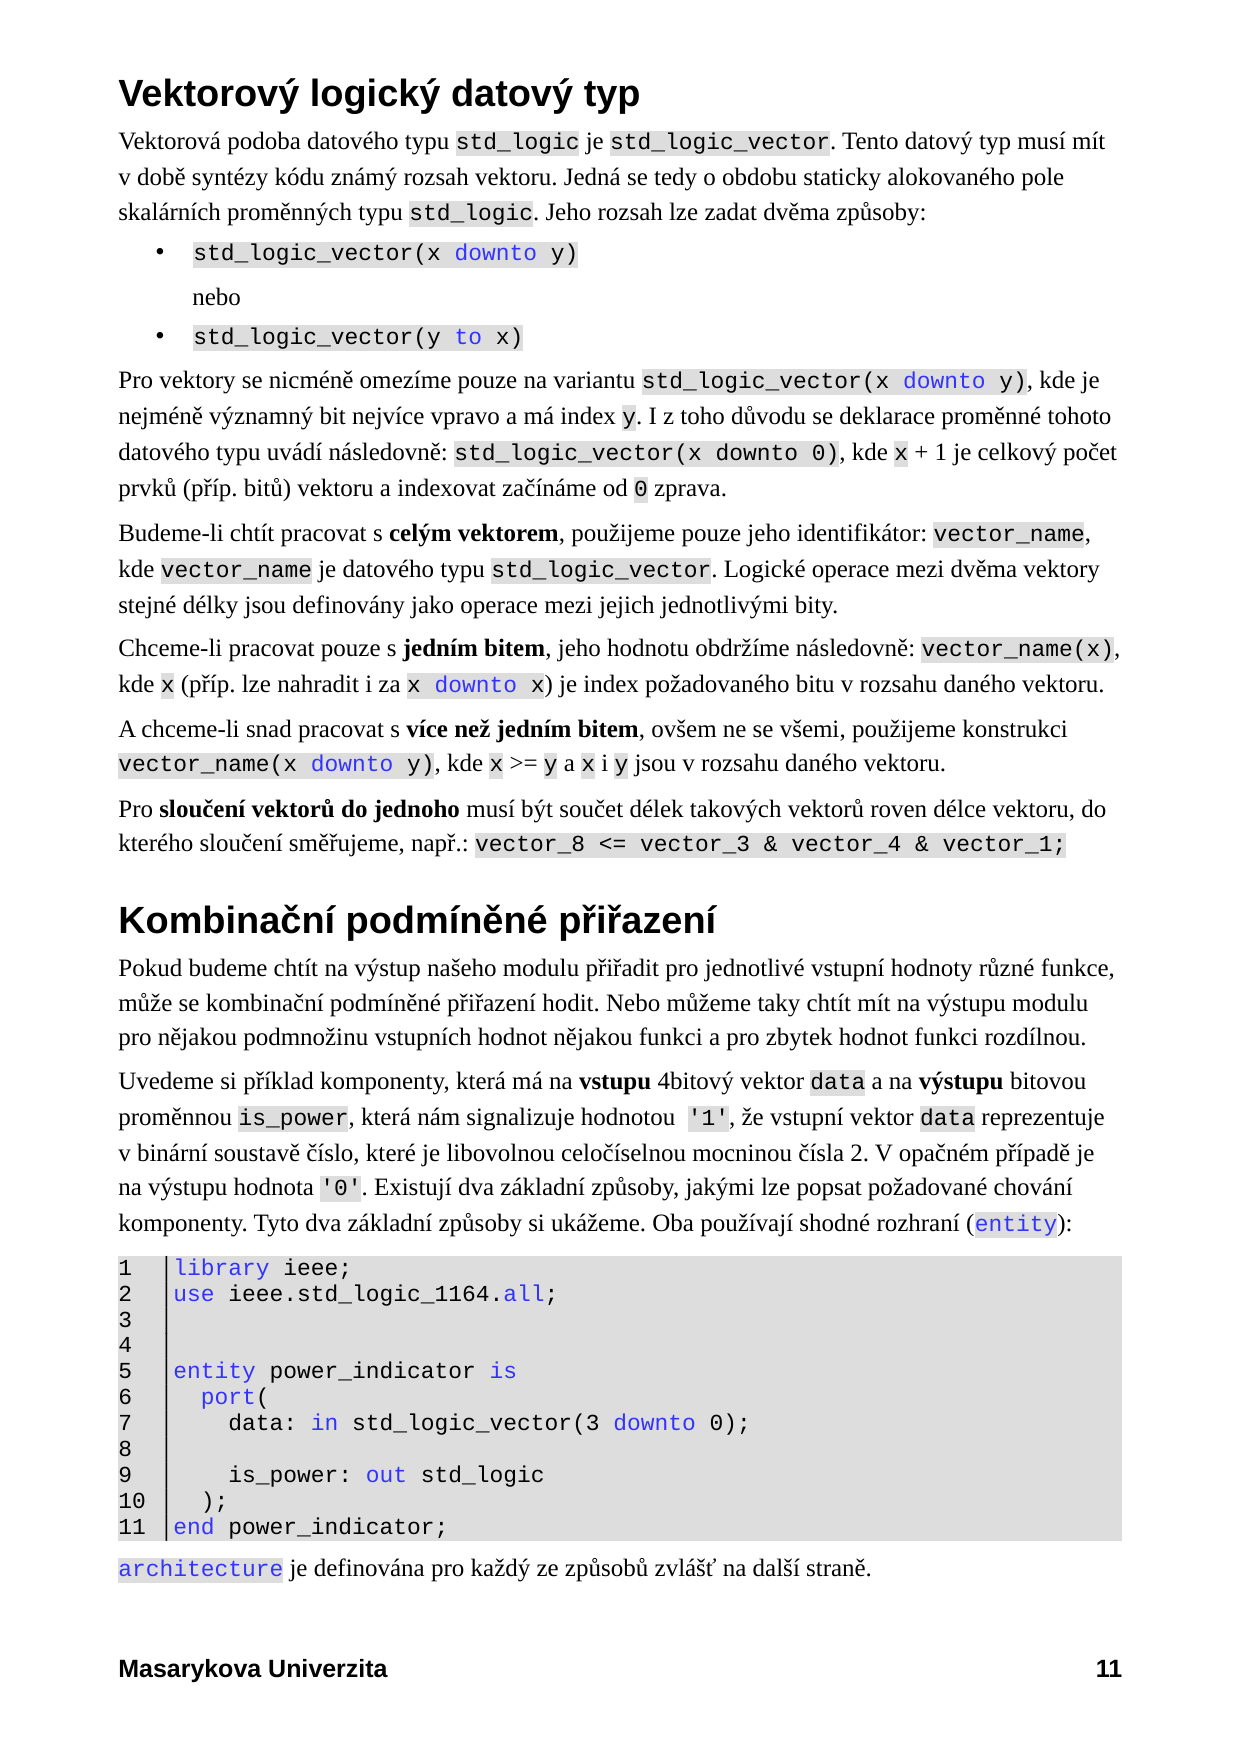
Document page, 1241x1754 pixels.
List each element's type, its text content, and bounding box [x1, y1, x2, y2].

text 1 │library ieee; [118, 1256, 165, 1282]
text 9 │ is_power: out std_logic [167, 1463, 1122, 1489]
text 11 │end power_indicator; [167, 1515, 1122, 1541]
text Pro vektory se nicméně omezíme pouze na variantu std_logic_vector(x downto y), kde je nejméně významný bit nejvíce vpravo a má index y. I z toho důvodu se deklarace proměnné tohoto datového typu uvádí následovně: std_logic_vector(x downto 0), kde x + 1 je celkový počet prvků (příp. bitů) vektoru a indexovat začínáme od 0 zprava. [118, 365, 1122, 503]
text 3 │ [167, 1308, 1122, 1334]
text 7 │ data: in std_logic_vector(3 downto 0); [118, 1412, 165, 1438]
text 8 │ [167, 1438, 1122, 1463]
text 4 │ [167, 1334, 1122, 1360]
text 5 │entity power_indicator is [118, 1360, 165, 1386]
text Pokud budeme chtít na výstup našeho modulu přiřadit pro jednotlivé vstupní hodnoty různé funkce, může se kombinační podmíněné přiřazení hodit. Nebo můžeme taky chtít mít na výstupu modulu pro nějakou podmnožinu vstupních hodnot nějakou funkci a pro zbytek hodnot funkci rozdílnou. [118, 953, 1122, 1051]
text Vektorová podoba datového typu std_logic je std_logic_vector. Tento datový typ musí mít v době syntézy kódu známý rozsah vektoru. Jedná se tedy o obdobu staticky alokovaného pole skalárních proměnných typu std_logic. Jeho rozsah lze zadat dvěma způsoby: [118, 126, 1122, 227]
subtitle Vektorový logický datový typ [118, 71, 1122, 114]
list std_logic_vector(x downto y) [156, 242, 193, 268]
text Pro sloučení vektorů do jednoho musí být součet délek takových vektorů roven délce vektoru, do kterého sloučení směřujeme, např.: vector_8 <= vector_3 & vector_4 & vector_1; [118, 794, 1122, 858]
list std_logic_vector(x downto y) [578, 242, 1122, 268]
text 1 │library ieee; [167, 1256, 1122, 1282]
text 8 │ [118, 1438, 165, 1463]
text nebo [118, 282, 1122, 310]
text 6 │ port( [118, 1386, 165, 1412]
list std_logic_vector(y to x) [523, 325, 1122, 351]
text 7 │ data: in std_logic_vector(3 downto 0); [167, 1412, 1122, 1438]
text Chceme-li pracovat pouze s jedním bitem, jeho hodnotu obdržíme následovně: vector_name(x), kde x (příp. lze nahradit i za x downto x) je index požadovaného bitu v rozsahu daného vektoru. [118, 633, 1122, 699]
text 3 │ [118, 1308, 165, 1334]
text 10 │ ); [167, 1489, 1122, 1515]
text 2 │use ieee.std_logic_1164.all; [167, 1282, 1122, 1308]
list std_logic_vector(y to x) [156, 325, 193, 351]
subtitle Kombinační podmíněné přiřazení [118, 898, 1122, 942]
text 9 │ is_power: out std_logic [118, 1463, 165, 1489]
text A chceme-li snad pracovat s více než jedním bitem, ovšem ne se všemi, použijeme konstrukci vector_name(x downto y), kde x >= y a x i y jsou v rozsahu daného vektoru. [118, 714, 1122, 779]
text 5 │entity power_indicator is [167, 1360, 1122, 1386]
text 11 │end power_indicator; [118, 1515, 165, 1541]
text 4 │ [118, 1334, 165, 1360]
text 10 │ ); [118, 1489, 165, 1515]
text 6 │ port( [167, 1386, 1122, 1412]
text Budeme-li chtít pracovat s celým vektorem, použijeme pouze jeho identifikátor: vector_name, kde vector_name je datového typu std_logic_vector. Logické operace mezi dvěma vektory stejné délky jsou definovány jako operace mezi jejich jednotlivými bity. [118, 518, 1122, 618]
text Uvedeme si příklad komponenty, která má na vstupu 4bitový vektor data a na výstupu bitovou proměnnou is_power, která nám signalizuje hodnotou '1', že vstupní vektor data reprezentuje v binární soustavě číslo, které je libovolnou celočíselnou mocninou čísla 2. V opačném případě je na výstupu hodnota '0'. Existují dva základní způsoby, jakými lze popsat požadované chování komponenty. Tyto dva základní způsoby si ukážeme. Oba používají shodné rozhraní (entity): [118, 1066, 1122, 1238]
text architecture je definována pro každý ze způsobů zvlášť na další straně. [118, 1553, 1122, 1583]
text 2 │use ieee.std_logic_1164.all; [118, 1282, 165, 1308]
